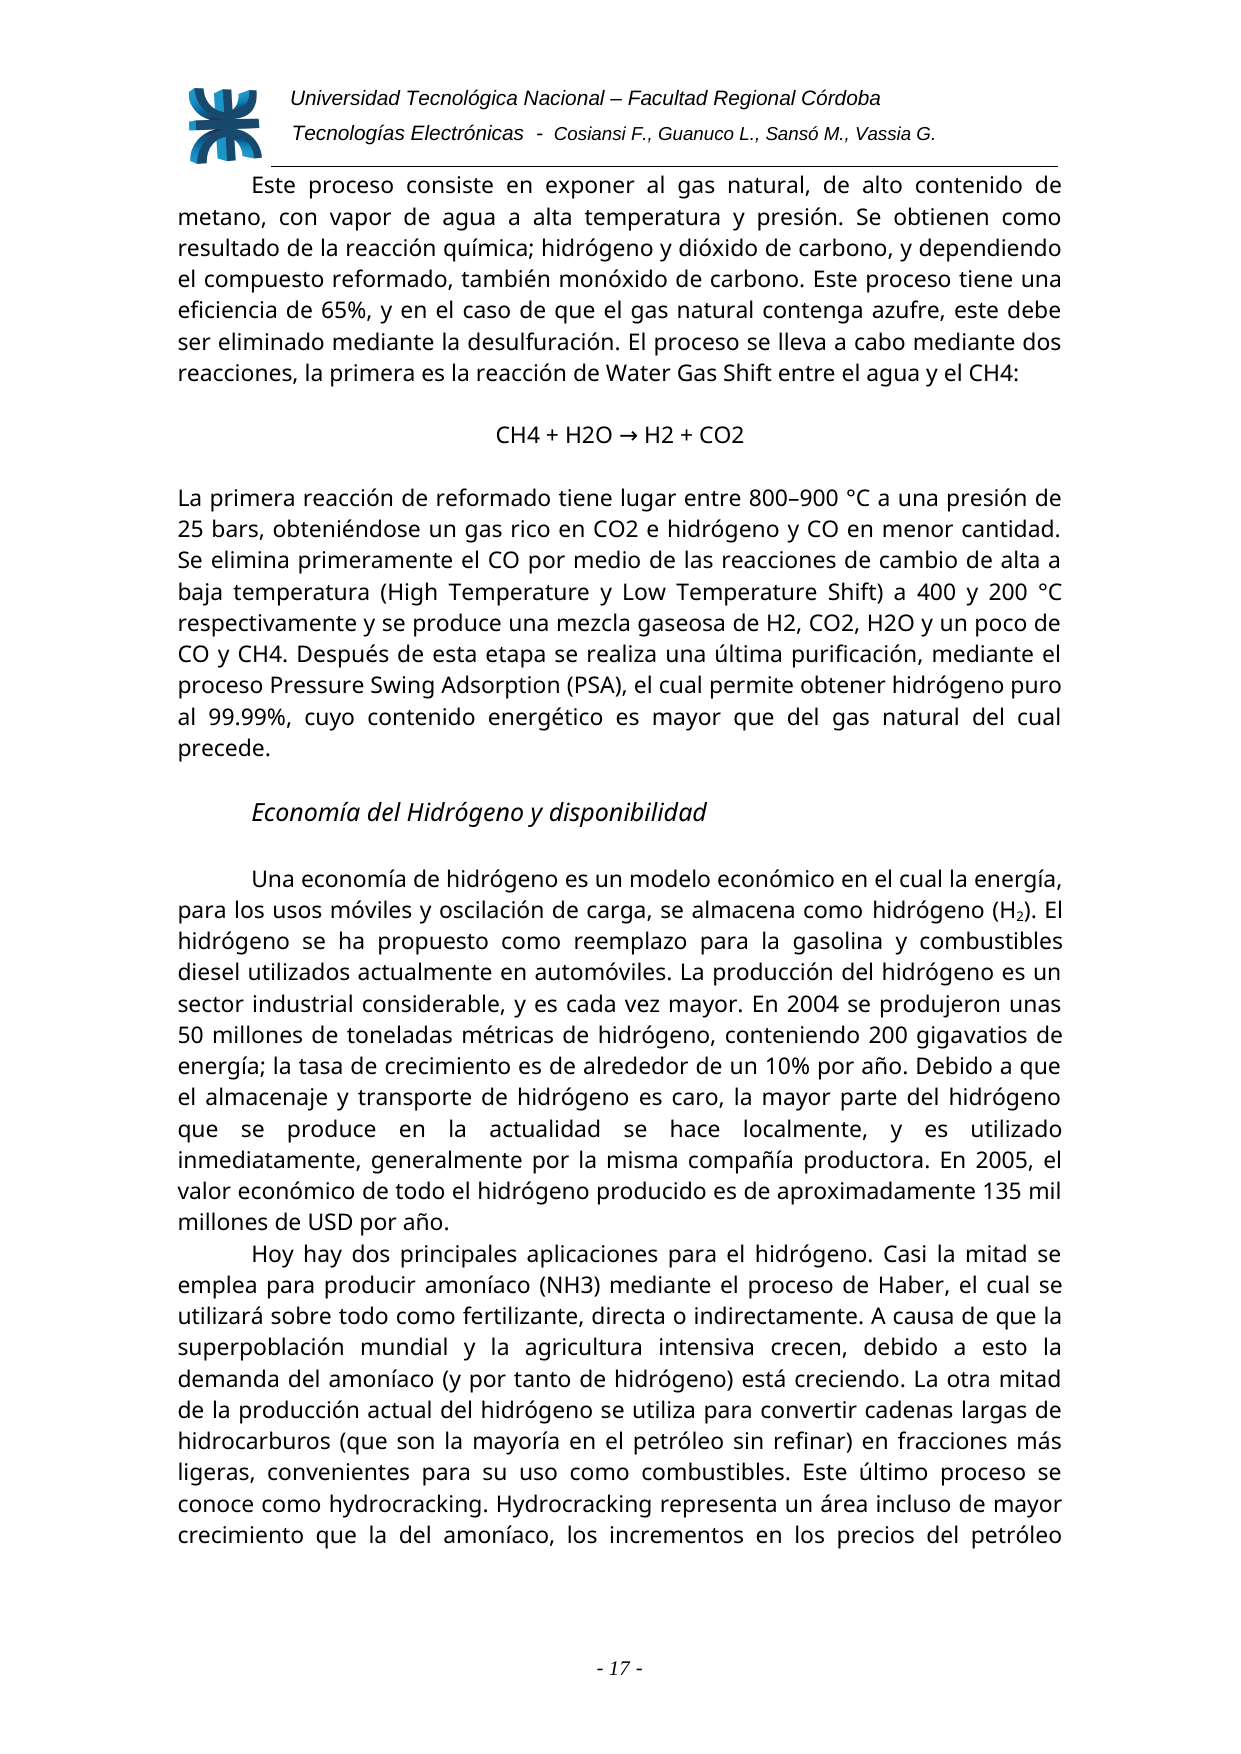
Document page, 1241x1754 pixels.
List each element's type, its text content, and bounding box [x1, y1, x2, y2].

text Economía del Hidrógeno y disponibilidad [177, 794, 1063, 828]
text Este proceso consiste en exponer al gas natural, de alto contenido de metano, con vapor de agua a alta temperatura y presión. Se obtienen como resultado de la reacción química; hidrógeno y dióxido de carbono, y dependiendo el compuesto reformado, también monóxido de carbono. Este proceso tiene una eficiencia de 65%, y en el caso de que el gas natural contenga azufre, este debe ser eliminado mediante la desulfuración. El proceso se lleva a cabo mediante dos reacciones, la primera es la reacción de Water Gas Shift entre el agua y el CH4: [177, 169, 1063, 388]
text La primera reacción de reformado tiene lugar entre 800–900 °C a una presión de 25 bars, obteniéndose un gas rico en CO2 e hidrógeno y CO en menor cantidad. Se elimina primeramente el CO por medio de las reacciones de cambio de alta a baja temperatura (High Temperature y Low Temperature Shift) a 400 y 200 °C respectivamente y se produce una mezcla gaseosa de H2, CO2, H2O y un poco de CO y CH4. Después de esta etapa se realiza una última purificación, mediante el proceso Pressure Swing Adsorption (PSA), el cual permite obtener hidrógeno puro al 99.99%, cuyo contenido energético es mayor que del gas natural del cual precede. [177, 482, 1063, 763]
picture [188, 88, 262, 164]
text Una economía de hidrógeno es un modelo económico en el cual la energía, para los usos móviles y oscilación de carga, se almacena como hidrógeno (H2). El hidrógeno se ha propuesto como reemplazo para la gasolina y combustibles diesel utilizados actualmente en automóviles. La producción del hidrógeno es un sector industrial considerable, y es cada vez mayor. En 2004 se produjeron unas 50 millones de toneladas métricas de hidrógeno, conteniendo 200 gigavatios de energía; la tasa de crecimiento es de alrededor de un 10% por año. Debido a que el almacenaje y transporte de hidrógeno es caro, la mayor parte del hidrógeno que se produce en la actualidad se hace localmente, y es utilizado inmediatamente, generalmente por la misma compañía productora. En 2005, el valor económico de todo el hidrógeno producido es de aproximadamente 135 mil millones de USD por año. [177, 862, 1063, 1237]
text Hoy hay dos principales aplicaciones para el hidrógeno. Casi la mitad se emplea para producir amoníaco (NH3) mediante el proceso de Haber, el cual se utilizará sobre todo como fertilizante, directa o indirectamente. A causa de que la superpoblación mundial y la agricultura intensiva crecen, debido a esto la demanda del amoníaco (y por tanto de hidrógeno) está creciendo. La otra mitad de la producción actual del hidrógeno se utiliza para convertir cadenas largas de hidrocarburos (que son la mayoría en el petróleo sin refinar) en fracciones más ligeras, convenientes para su uso como combustibles. Este último proceso se conoce como hydrocracking. Hydrocracking representa un área incluso de mayor crecimiento que la del amoníaco, los incrementos en los precios del petróleo [177, 1237, 1063, 1550]
text CH4 + H2O → H2 + CO2 [177, 419, 1063, 451]
